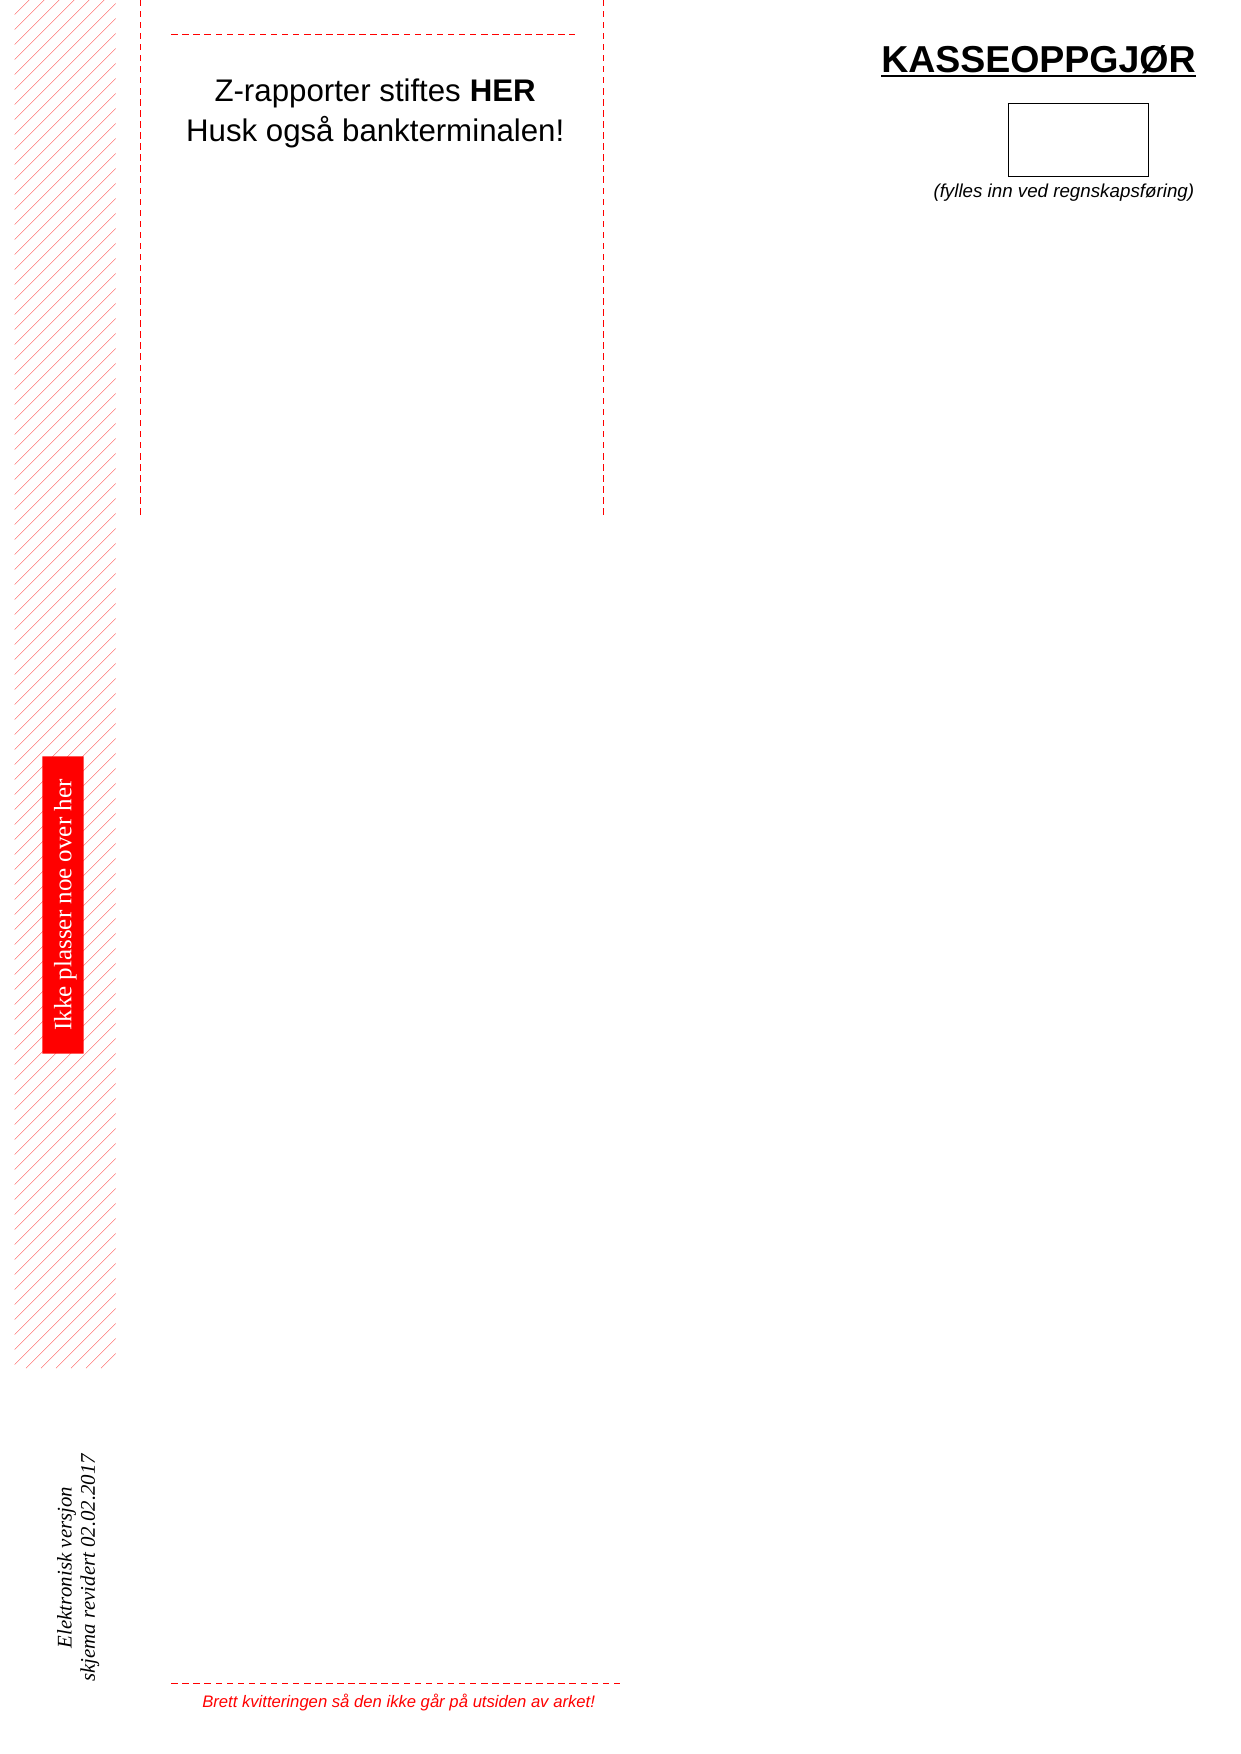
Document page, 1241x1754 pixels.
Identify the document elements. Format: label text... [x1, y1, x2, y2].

text Husk også bankterminalen! [185, 113, 565, 148]
text KASSEOPPGJØR [150, 39, 1196, 81]
text (fylles inn ved regnskapsføring) [150, 180, 1196, 201]
text [185, 108, 565, 113]
subtitle Brett kvitteringen så den ikke går på utsiden av arket! [164, 1692, 634, 1711]
text Z-rapporter stiftes HER [185, 73, 565, 108]
text [185, 148, 565, 171]
